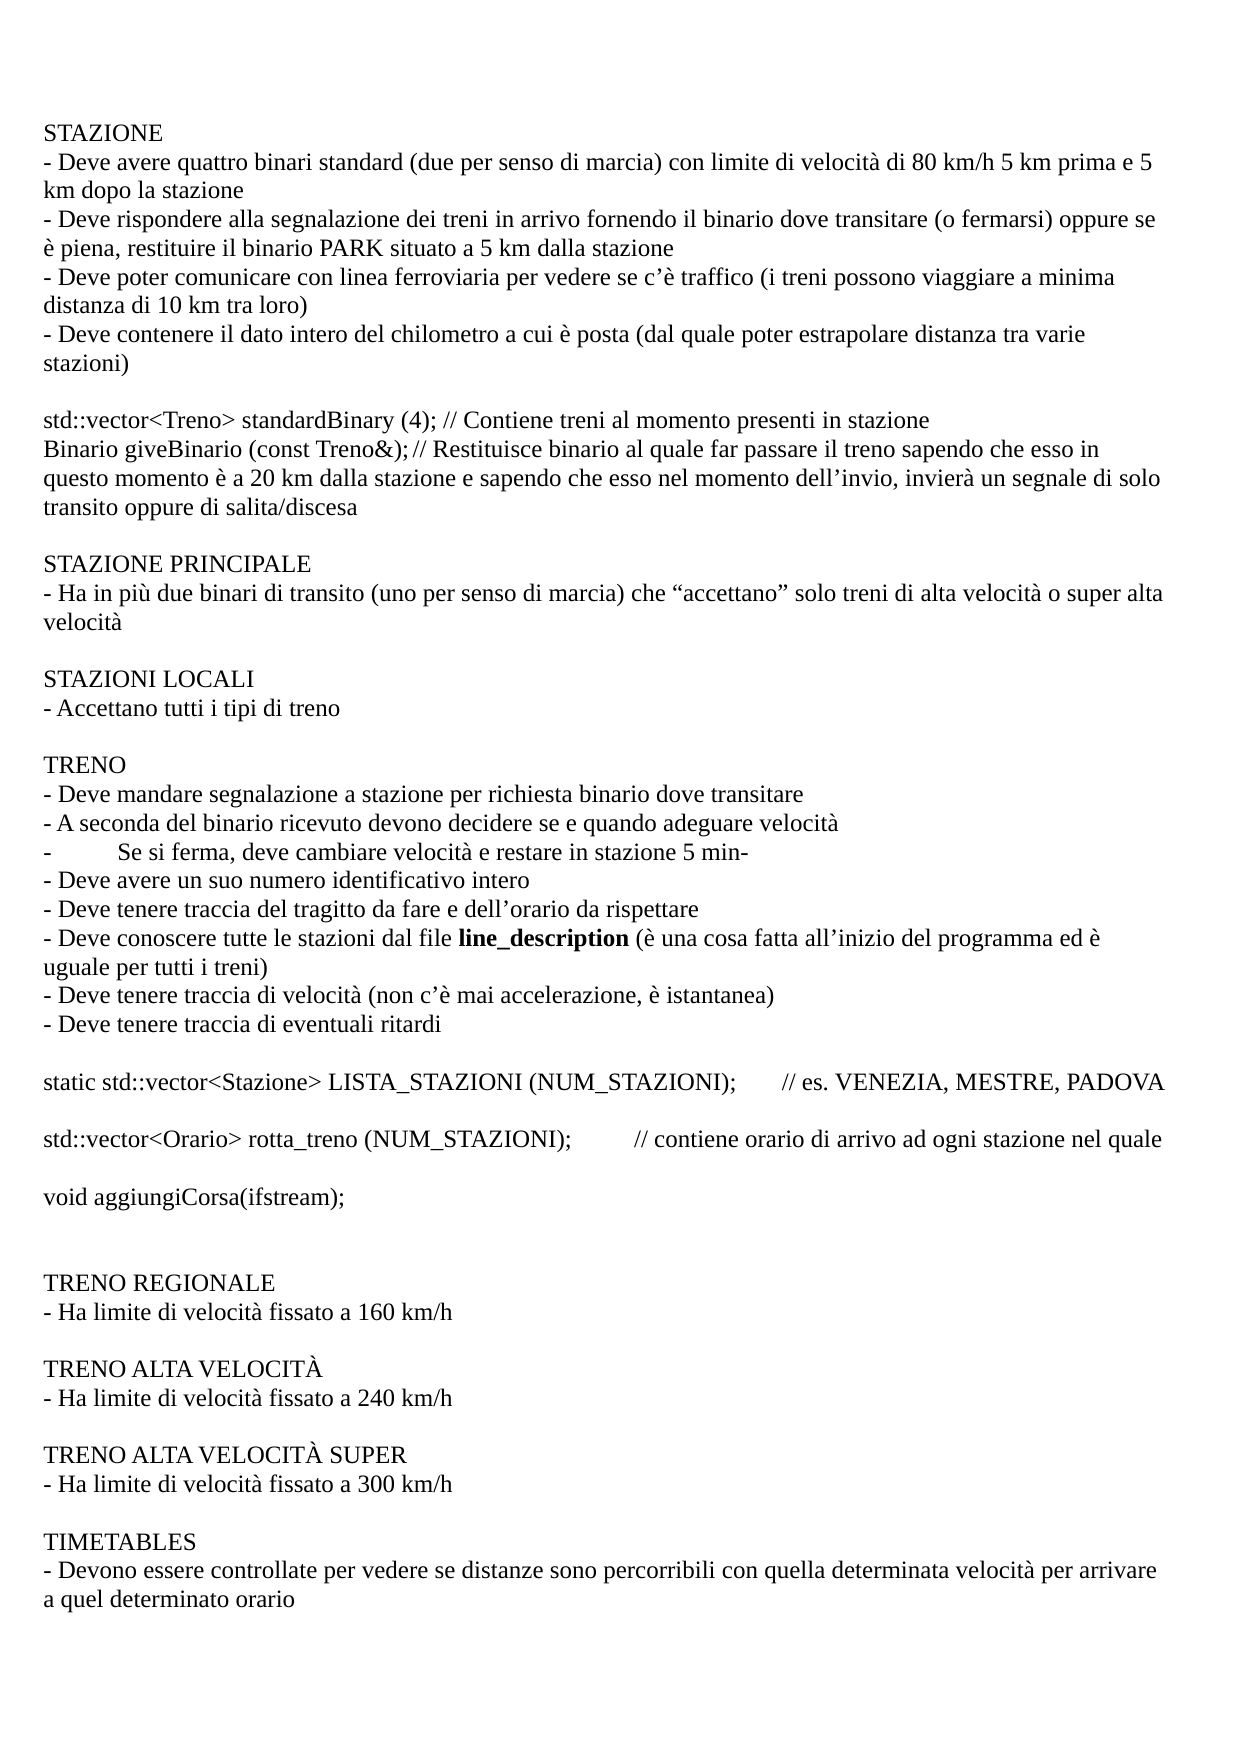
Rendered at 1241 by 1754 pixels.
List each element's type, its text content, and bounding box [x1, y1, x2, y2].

text static std::vector<Stazione> LISTA_STAZIONI (NUM_STAZIONI); // es. VENEZIA, MESTRE, PADOVA [43, 1067, 1169, 1096]
text - Deve contenere il dato intero del chilometro a cui è posta (dal quale poter estrapolare distanza tra varie stazioni) [43, 319, 1169, 377]
text std::vector<Treno> standardBinary (4); // Contiene treni al momento presenti in stazione [43, 406, 1169, 434]
text TRENO REGIONALE [43, 1268, 1169, 1297]
text - Deve avere quattro binari standard (due per senso di marcia) con limite di velocità di 80 km/h 5 km prima e 5 km dopo la stazione [43, 147, 1169, 204]
text void aggiungiCorsa(ifstream); [43, 1182, 1169, 1211]
text TIMETABLES [43, 1527, 1169, 1556]
text - A seconda del binario ricevuto devono decidere se e quando adeguare velocità [43, 808, 1169, 837]
text - Ha limite di velocità fissato a 300 km/h [43, 1469, 1169, 1498]
text - Deve tenere traccia del tragitto da fare e dell’orario da rispettare [43, 894, 1169, 923]
text STAZIONI LOCALI [43, 664, 1169, 693]
text STAZIONE [43, 118, 1169, 147]
text - Deve rispondere alla segnalazione dei treni in arrivo fornendo il binario dove transitare (o fermarsi) oppure se è piena, restituire il binario PARK situato a 5 km dalla stazione [43, 204, 1169, 262]
text - Deve tenere traccia di eventuali ritardi [43, 1009, 1169, 1038]
text std::vector<Orario> rotta_treno (NUM_STAZIONI); // contiene orario di arrivo ad ogni stazione nel quale [43, 1124, 1169, 1153]
text - Deve avere un suo numero identificativo intero [43, 866, 1169, 894]
text Binario giveBinario (const Treno&); // Restituisce binario al quale far passare il treno sapendo che esso in questo momento è a 20 km dalla stazione e sapendo che esso nel momento dell’invio, invierà un segnale di solo transito oppure di salita/discesa [43, 434, 1169, 521]
text STAZIONE PRINCIPALE [43, 549, 1169, 578]
text - Deve mandare segnalazione a stazione per richiesta binario dove transitare [43, 779, 1169, 808]
text - Deve poter comunicare con linea ferroviaria per vedere se c’è traffico (i treni possono viaggiare a minima distanza di 10 km tra loro) [43, 262, 1169, 319]
text TRENO ALTA VELOCITÀ [43, 1354, 1169, 1383]
text - Se si ferma, deve cambiare velocità e restare in stazione 5 min- [43, 837, 1169, 866]
text - Ha limite di velocità fissato a 240 km/h [43, 1383, 1169, 1412]
text - Devono essere controllate per vedere se distanze sono percorribili con quella determinata velocità per arrivare a quel determinato orario [43, 1556, 1169, 1613]
text TRENO ALTA VELOCITÀ SUPER [43, 1441, 1169, 1469]
text - Deve tenere traccia di velocità (non c’è mai accelerazione, è istantanea) [43, 981, 1169, 1009]
text - Ha in più due binari di transito (uno per senso di marcia) che “accettano” solo treni di alta velocità o super alta velocità [43, 578, 1169, 636]
text - Ha limite di velocità fissato a 160 km/h [43, 1297, 1169, 1326]
text TRENO [43, 751, 1169, 779]
text - Accettano tutti i tipi di treno [43, 693, 1169, 722]
text - Deve conoscere tutte le stazioni dal file line_description (è una cosa fatta all’inizio del programma ed è uguale per tutti i treni) [43, 923, 1169, 981]
